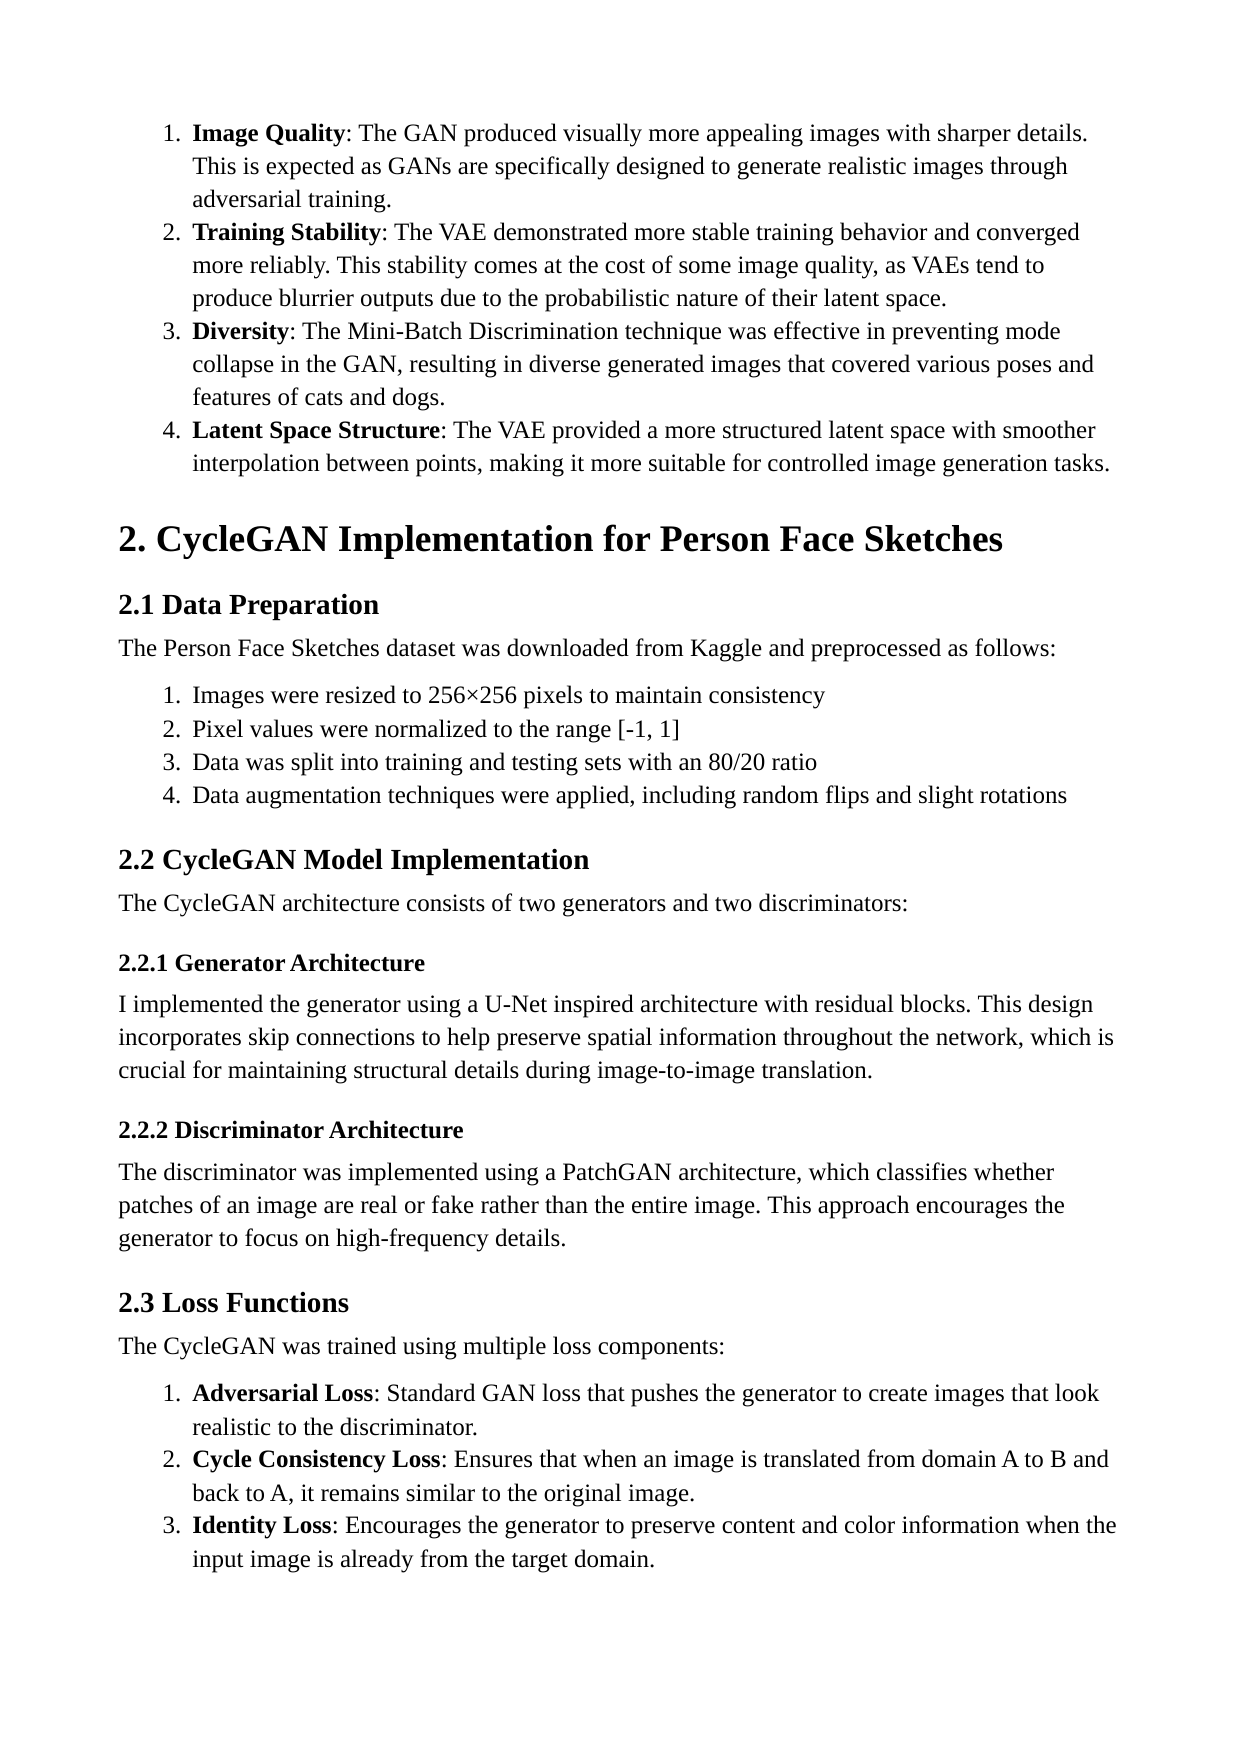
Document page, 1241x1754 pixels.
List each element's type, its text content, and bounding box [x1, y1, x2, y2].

subtitle 2. CycleGAN Implementation for Person Face Sketches [118, 517, 1122, 560]
text The discriminator was implemented using a PatchGAN architecture, which classifies whether patches of an image are real or fake rather than the entire image. This approach encourages the generator to focus on high-frequency details. [118, 1157, 1122, 1251]
list Training Stability: The VAE demonstrated more stable training behavior and converged more reliably. This stability comes at the cost of some image quality, as VAEs tend to produce blurrier outputs due to the probabilistic nature of their latent space. [162, 217, 1122, 312]
list Adversarial Loss: Standard GAN loss that pushes the generator to create images that look realistic to the discriminator. [162, 1378, 1122, 1440]
list Latent Space Structure: The VAE provided a more structured latent space with smoother interpolation between points, making it more suitable for controlled image generation tasks. [162, 415, 1122, 477]
list Cycle Consistency Loss: Ensures that when an image is translated from domain A to B and back to A, it remains similar to the original image. [162, 1444, 1122, 1506]
list Images were resized to 256×256 pixels to maintain consistency [162, 681, 1122, 709]
list Image Quality: The GAN produced visually more appealing images with sharper details. This is expected as GANs are specifically designed to generate realistic images through adversarial training. [162, 118, 1122, 213]
text I implemented the generator using a U-Net inspired architecture with residual blocks. This design incorporates skip connections to help preserve spatial information throughout the network, which is crucial for maintaining structural details during image-to-image translation. [118, 989, 1122, 1084]
text The CycleGAN was trained using multiple loss components: [118, 1331, 1122, 1360]
list Diversity: The Mini-Batch Discrimination technique was effective in preventing mode collapse in the GAN, resulting in diverse generated images that covered various poses and features of cats and dogs. [162, 316, 1122, 411]
list Pixel values were normalized to the range [-1, 1] [162, 714, 1122, 742]
text The CycleGAN architecture consists of two generators and two discriminators: [118, 888, 1122, 917]
subtitle 2.2.2 Discriminator Architecture [118, 1115, 1122, 1144]
text The Person Face Sketches dataset was downloaded from Kaggle and preprocessed as follows: [118, 633, 1122, 662]
subtitle 2.1 Data Preparation [118, 587, 1122, 621]
subtitle 2.3 Loss Functions [118, 1285, 1122, 1318]
list Data augmentation techniques were applied, including random flips and slight rotations [162, 780, 1122, 808]
list Data was split into training and testing sets with an 80/20 ratio [162, 747, 1122, 775]
subtitle 2.2 CycleGAN Model Implementation [118, 842, 1122, 875]
subtitle 2.2.1 Generator Architecture [118, 948, 1122, 977]
list Identity Loss: Encourages the generator to preserve content and color information when the input image is already from the target domain. [162, 1511, 1122, 1572]
